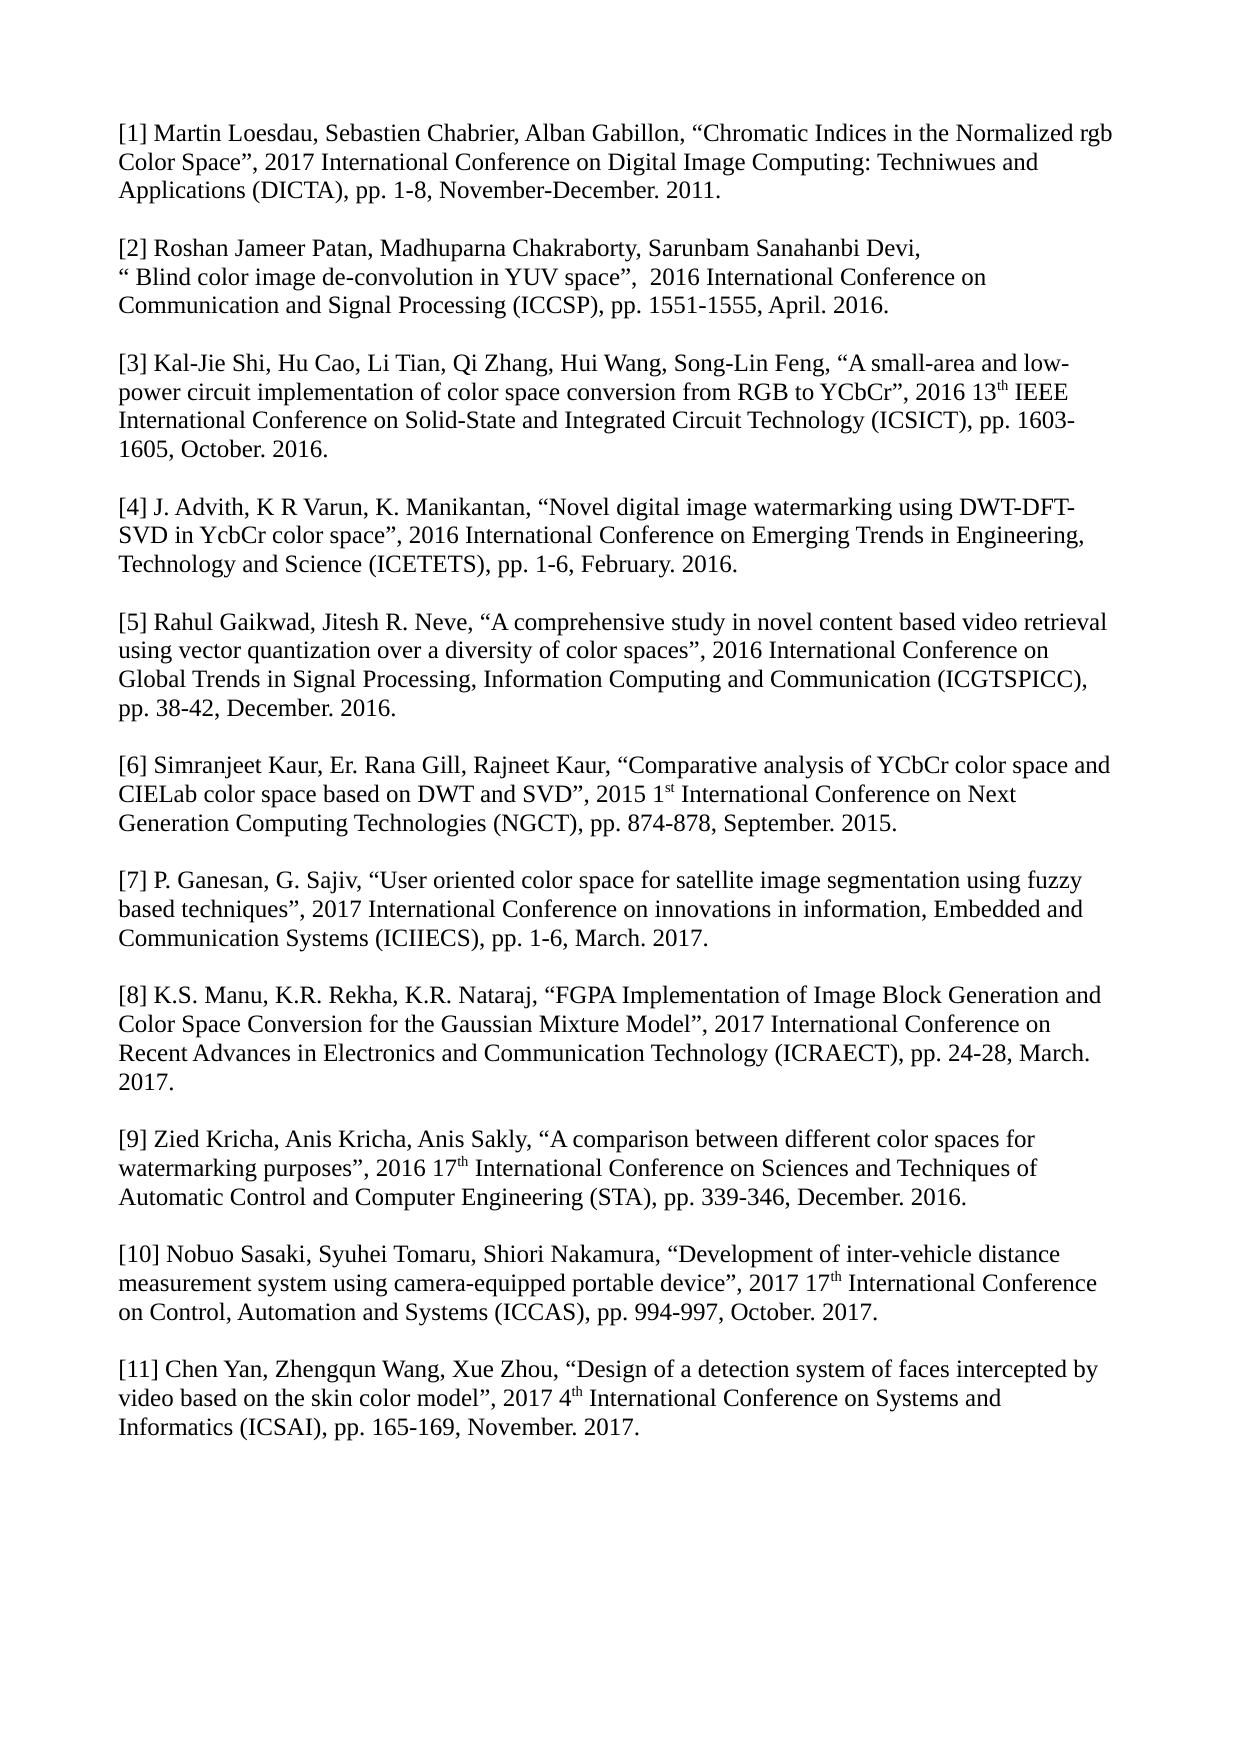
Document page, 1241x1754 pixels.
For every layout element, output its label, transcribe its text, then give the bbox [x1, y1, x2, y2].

text [6] Simranjeet Kaur, Er. Rana Gill, Rajneet Kaur, “Comparative analysis of YCbCr color space and CIELab color space based on DWT and SVD”, 2015 1st International Conference on Next Generation Computing Technologies (NGCT), pp. 874-878, September. 2015. [118, 751, 1122, 837]
text [1] Martin Loesdau, Sebastien Chabrier, Alban Gabillon, “Chromatic Indices in the Normalized rgb Color Space”, 2017 International Conference on Digital Image Computing: Techniwues and Applications (DICTA), pp. 1-8, November-December. 2011. [118, 118, 1122, 204]
text [10] Nobuo Sasaki, Syuhei Tomaru, Shiori Nakamura, “Development of inter-vehicle distance measurement system using camera-equipped portable device”, 2017 17th International Conference on Control, Automation and Systems (ICCAS), pp. 994-997, October. 2017. [118, 1239, 1122, 1326]
text [7] P. Ganesan, G. Sajiv, “User oriented color space for satellite image segmentation using fuzzy based techniques”, 2017 International Conference on innovations in information, Embedded and Communication Systems (ICIIECS), pp. 1-6, March. 2017. [118, 866, 1122, 952]
text [11] Chen Yan, Zhengqun Wang, Xue Zhou, “Design of a detection system of faces intercepted by video based on the skin color model”, 2017 4th International Conference on Systems and Informatics (ICSAI), pp. 165-169, November. 2017. [118, 1354, 1122, 1441]
text [4] J. Advith, K R Varun, K. Manikantan, “Novel digital image watermarking using DWT-DFT-SVD in YcbCr color space”, 2016 International Conference on Emerging Trends in Engineering, Technology and Science (ICETETS), pp. 1-6, February. 2016. [118, 492, 1122, 578]
text “ Blind color image de-convolution in YUV space”, 2016 International Conference on Communication and Signal Processing (ICCSP), pp. 1551-1555, April. 2016. [118, 262, 1122, 319]
text [8] K.S. Manu, K.R. Rekha, K.R. Nataraj, “FGPA Implementation of Image Block Generation and Color Space Conversion for the Gaussian Mixture Model”, 2017 International Conference on Recent Advances in Electronics and Communication Technology (ICRAECT), pp. 24-28, March. 2017. [118, 981, 1122, 1096]
text [9] Zied Kricha, Anis Kricha, Anis Sakly, “A comparison between different color spaces for watermarking purposes”, 2016 17th International Conference on Sciences and Techniques of Automatic Control and Computer Engineering (STA), pp. 339-346, December. 2016. [118, 1124, 1122, 1211]
text [3] Kal-Jie Shi, Hu Cao, Li Tian, Qi Zhang, Hui Wang, Song-Lin Feng, “A small-area and low-power circuit implementation of color space conversion from RGB to YCbCr”, 2016 13th IEEE International Conference on Solid-State and Integrated Circuit Technology (ICSICT), pp. 1603-1605, October. 2016. [118, 348, 1122, 463]
text [5] Rahul Gaikwad, Jitesh R. Neve, “A comprehensive study in novel content based video retrieval using vector quantization over a diversity of color spaces”, 2016 International Conference on Global Trends in Signal Processing, Information Computing and Communication (ICGTSPICC), pp. 38-42, December. 2016. [118, 607, 1122, 722]
text [2] Roshan Jameer Patan, Madhuparna Chakraborty, Sarunbam Sanahanbi Devi, [118, 233, 1122, 262]
